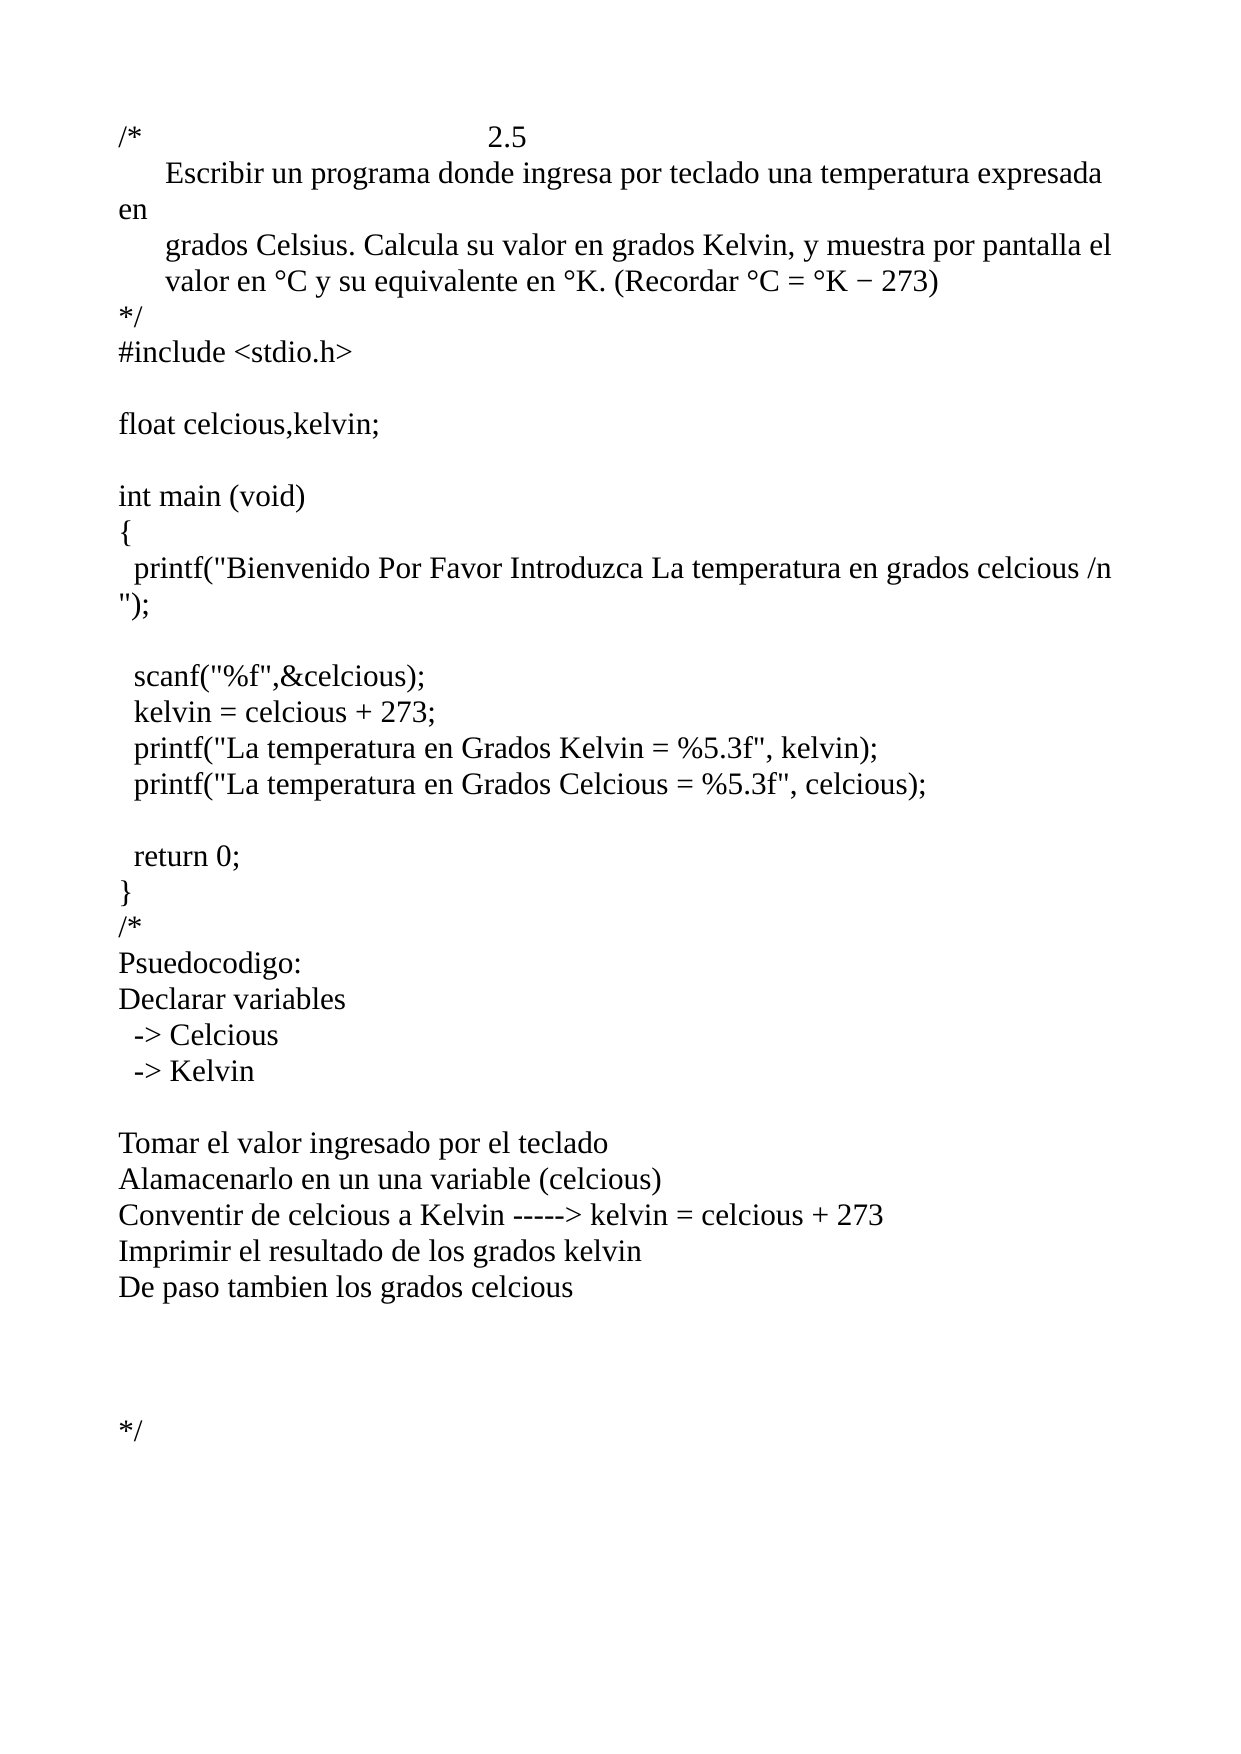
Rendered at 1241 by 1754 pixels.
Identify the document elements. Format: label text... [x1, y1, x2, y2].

text return 0; [118, 837, 1122, 873]
text Conventir de celcious a Kelvin -----> kelvin = celcious + 273 [118, 1196, 1122, 1232]
text -> Celcious [118, 1017, 1122, 1052]
text */ [118, 1412, 1122, 1448]
text /* 2.5 [118, 118, 1122, 154]
text Escribir un programa donde ingresa por teclado una temperatura expresada en [118, 154, 1122, 226]
text { [118, 513, 1122, 549]
text kelvin = celcious + 273; [118, 693, 1122, 729]
text Tomar el valor ingresado por el teclado [118, 1124, 1122, 1160]
text printf("Bienvenido Por Favor Introduzca La temperatura en grados celcious /n "); [118, 549, 1122, 621]
text valor en °C y su equivalente en °K. (Recordar °C = °K − 273) [118, 262, 1122, 298]
text grados Celsius. Calcula su valor en grados Kelvin, y muestra por pantalla el [118, 226, 1122, 262]
text #include <stdio.h> [118, 334, 1122, 370]
text int main (void) [118, 477, 1122, 513]
text Psuedocodigo: [118, 945, 1122, 981]
text printf("La temperatura en Grados Celcious = %5.3f", celcious); [118, 765, 1122, 801]
text Imprimir el resultado de los grados kelvin [118, 1232, 1122, 1268]
text printf("La temperatura en Grados Kelvin = %5.3f", kelvin); [118, 729, 1122, 765]
text De paso tambien los grados celcious [118, 1268, 1122, 1304]
text -> Kelvin [118, 1052, 1122, 1088]
text */ [118, 298, 1122, 334]
text scanf("%f",&celcious); [118, 657, 1122, 693]
text float celcious,kelvin; [118, 406, 1122, 442]
text /* [118, 909, 1122, 945]
text Declarar variables [118, 981, 1122, 1017]
text Alamacenarlo en un una variable (celcious) [118, 1160, 1122, 1196]
text } [118, 873, 1122, 909]
